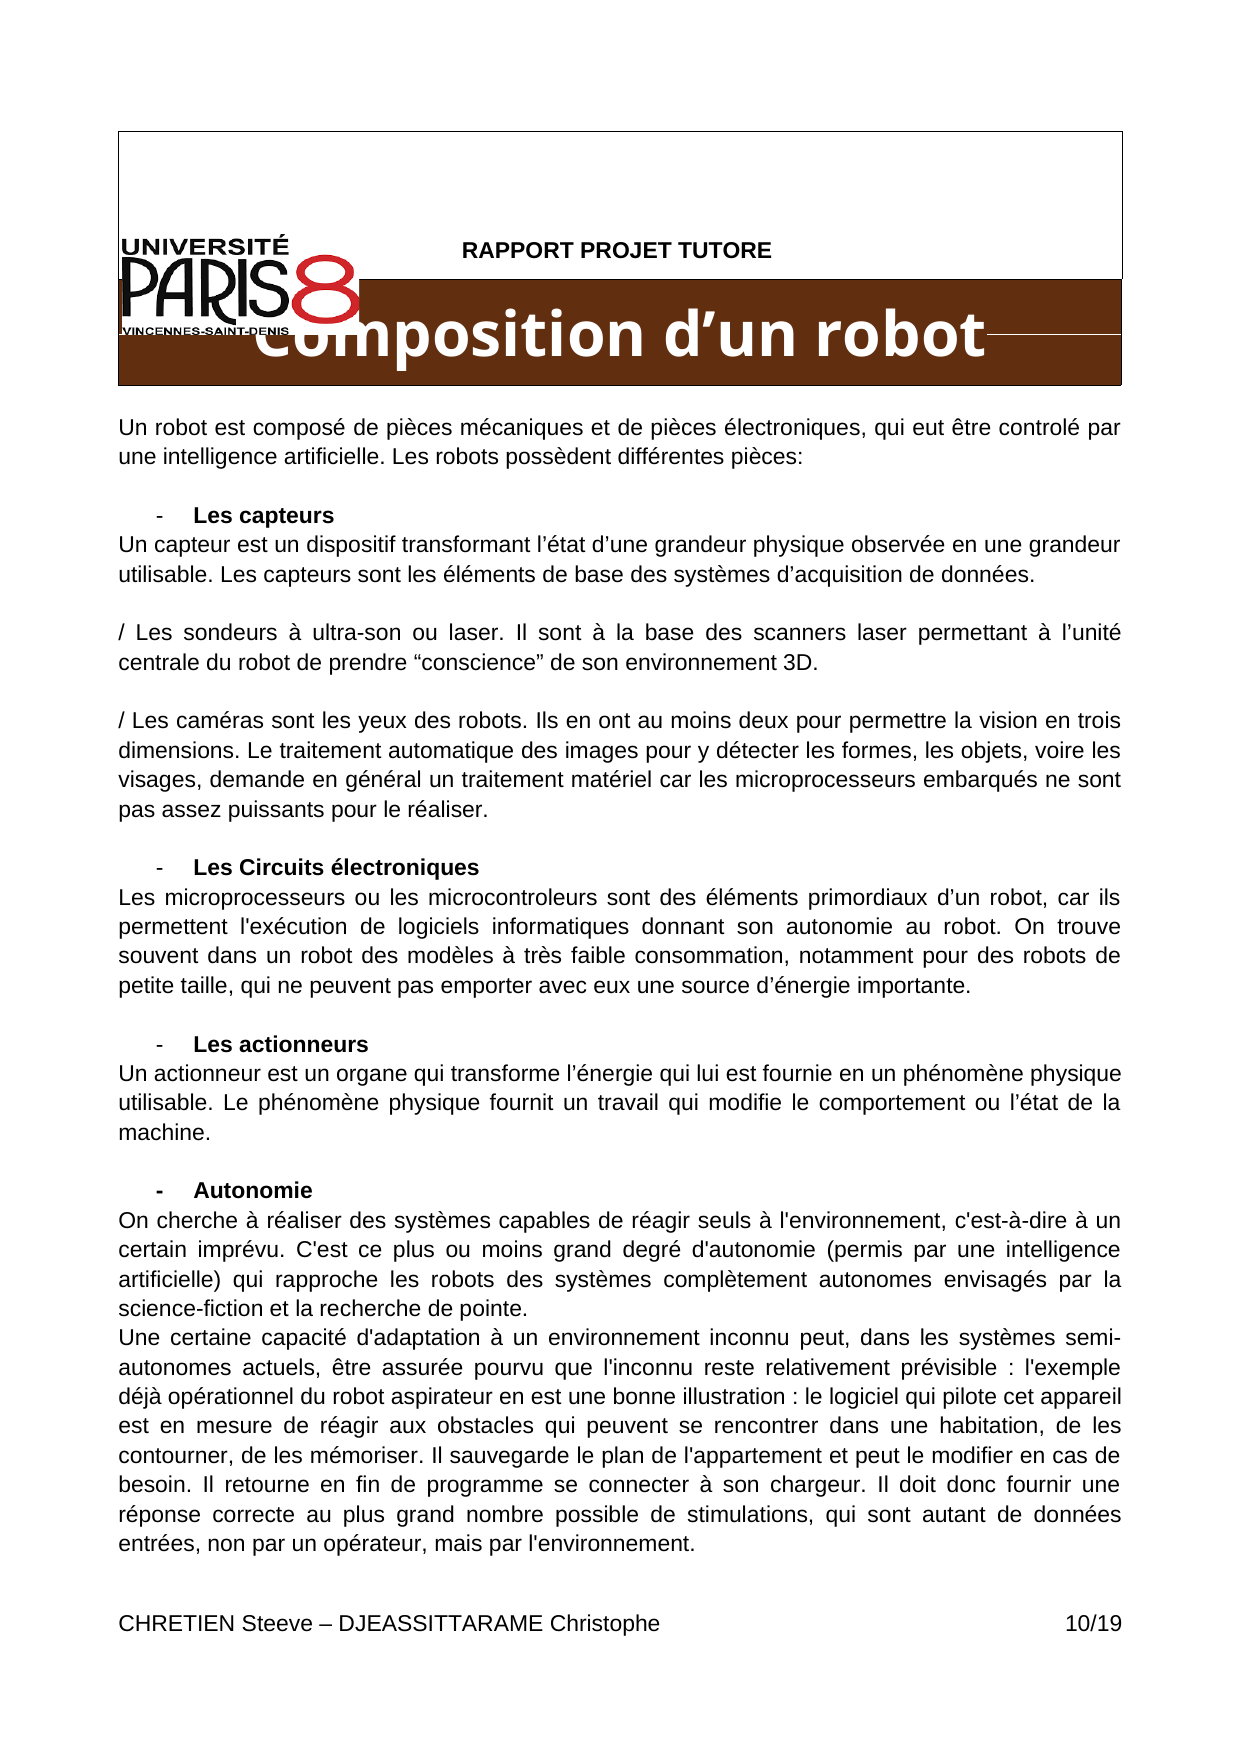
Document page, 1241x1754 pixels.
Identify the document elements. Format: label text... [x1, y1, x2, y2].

text Les microprocesseurs ou les microcontroleurs sont des éléments primordiaux d’un robot, car ils permettent l'exécution de logiciels informatiques donnant son autonomie au robot. On trouve souvent dans un robot des modèles à très faible consommation, notamment pour des robots de petite taille, qui ne peuvent pas emporter avec eux une source d’énergie importante. [118, 884, 1122, 998]
list Les actionneurs [156, 1031, 1122, 1057]
text Un robot est composé de pièces mécaniques et de pièces électroniques, qui eut être controlé par une intelligence artificielle. Les robots possèdent différentes pièces: [118, 414, 1122, 469]
list Les capteurs [156, 502, 1122, 528]
table_header Composition d’un robot [119, 335, 1121, 385]
text On cherche à réaliser des systèmes capables de réagir seuls à l'environnement, c'est-à-dire à un certain imprévu. C'est ce plus ou moins grand degré d'autonomie (permis par une intelligence artificielle) qui rapproche les robots des systèmes complètement autonomes envisagés par la science-fiction et la recherche de pointe. [118, 1207, 1122, 1321]
list Les Circuits électroniques [156, 855, 1122, 881]
text / Les sondeurs à ultra-son ou laser. Il sont à la base des scanners laser permettant à l’unité centrale du robot de prendre “conscience” de son environnement 3D. [118, 620, 1122, 675]
text Un actionneur est un organe qui transforme l’énergie qui lui est fournie en un phénomène physique utilisable. Le phénomène physique fournit un travail qui modifie le comportement ou l’état de la machine. [118, 1061, 1122, 1145]
table_header Composition d’un robot [360, 280, 1121, 334]
text Une certaine capacité d'adaptation à un environnement inconnu peut, dans les systèmes semi-autonomes actuels, être assurée pourvu que l'inconnu reste relativement prévisible : l'exemple déjà opérationnel du robot aspirateur en est une bonne illustration : le logiciel qui pilote cet appareil est en mesure de réagir aux obstacles qui peuvent se rencontrer dans une habitation, de les contourner, de les mémoriser. Il sauvegarde le plan de l'appartement et peut le modifier en cas de besoin. Il retourne en fin de programme se connecter à son chargeur. Il doit donc fournir une réponse correcte au plus grand nombre possible de stimulations, qui sont autant de données entrées, non par un opérateur, mais par l'environnement. [118, 1325, 1122, 1556]
text Un capteur est un dispositif transformant l’état d’une grandeur physique observée en une grandeur utilisable. Les capteurs sont les éléments de base des systèmes d’acquisition de données. [118, 532, 1122, 587]
picture [122, 234, 360, 335]
text / Les caméras sont les yeux des robots. Ils en ont au moins deux pour permettre la vision en trois dimensions. Le traitement automatique des images pour y détecter les formes, les objets, voire les visages, demande en général un traitement matériel car les microprocesseurs embarqués ne sont pas assez puissants pour le réaliser. [118, 708, 1122, 822]
list Autonomie [156, 1178, 1122, 1204]
